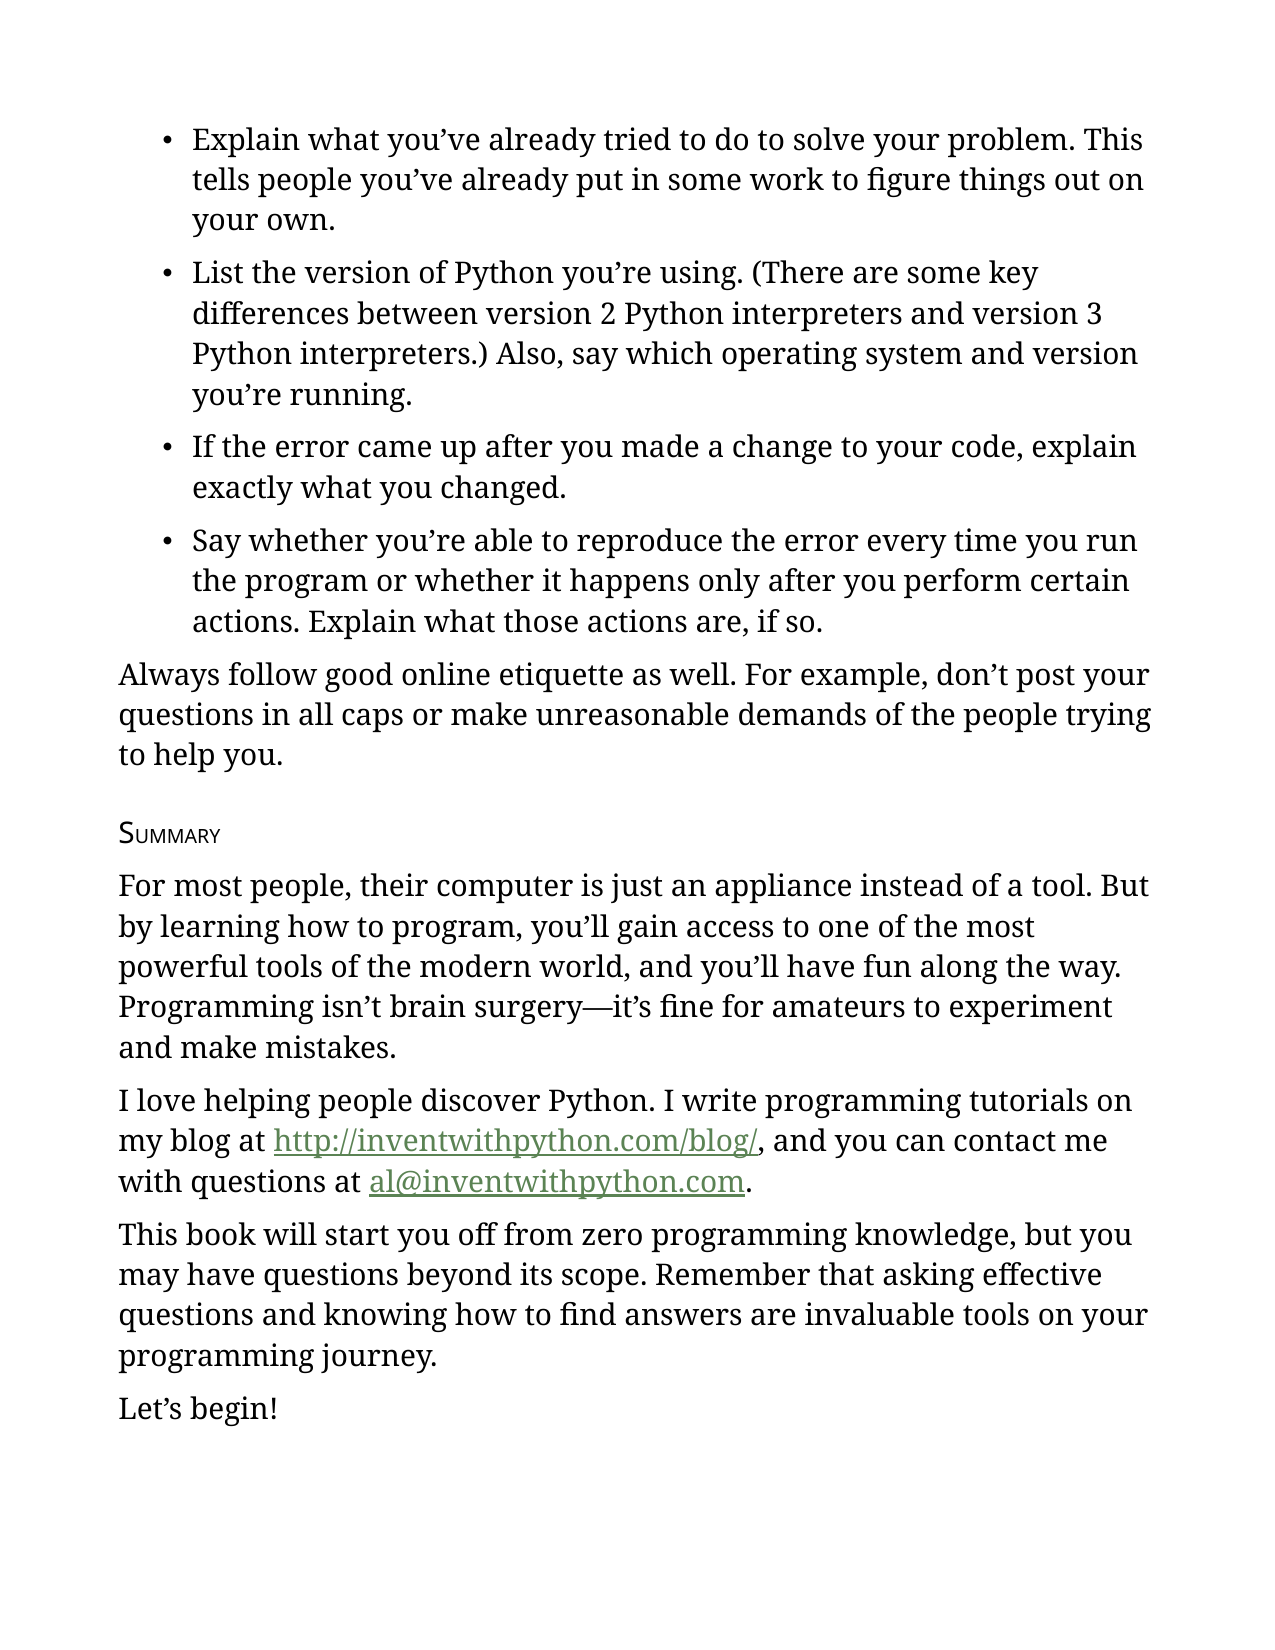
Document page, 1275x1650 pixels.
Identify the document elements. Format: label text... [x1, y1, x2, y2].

text Let’s begin! [118, 1387, 1157, 1428]
list Explain what you’ve already tried to do to solve your problem. This tells people you’ve already put in some work to figure things out on your own. [162, 118, 1157, 239]
text Always follow good online etiquette as well. For example, don’t post your questions in all caps or make unreasonable demands of the people trying to help you. [118, 653, 1157, 774]
list List the version of Python you’re using. (There are some key differences between version 2 Python interpreters and version 3 Python interpreters.) Also, say which operating system and version you’re running. [162, 252, 1157, 413]
list If the error came up after you made a change to your code, explain exactly what you changed. [162, 426, 1157, 507]
list Say whether you’re able to reproduce the error every time you run the program or whether it happens only after you perform certain actions. Explain what those actions are, if so. [162, 519, 1157, 641]
text I love helping people discover Python. I write programming tutorials on my blog at http://inventwithpython.com/blog/, and you can contact me with questions at al@inventwithpython.com. [118, 1079, 1157, 1201]
text This book will start you off from zero programming knowledge, but you may have questions beyond its scope. Remember that asking effective questions and knowing how to find answers are invaluable tools on your programming journey. [118, 1213, 1157, 1375]
subtitle Summary [118, 812, 1157, 852]
text For most people, their computer is just an appliance instead of a tool. But by learning how to program, you’ll gain access to one of the most powerful tools of the modern world, and you’ll have fun along the way. Programming isn’t brain surgery—it’s fine for amateurs to experiment and make mistakes. [118, 865, 1157, 1067]
